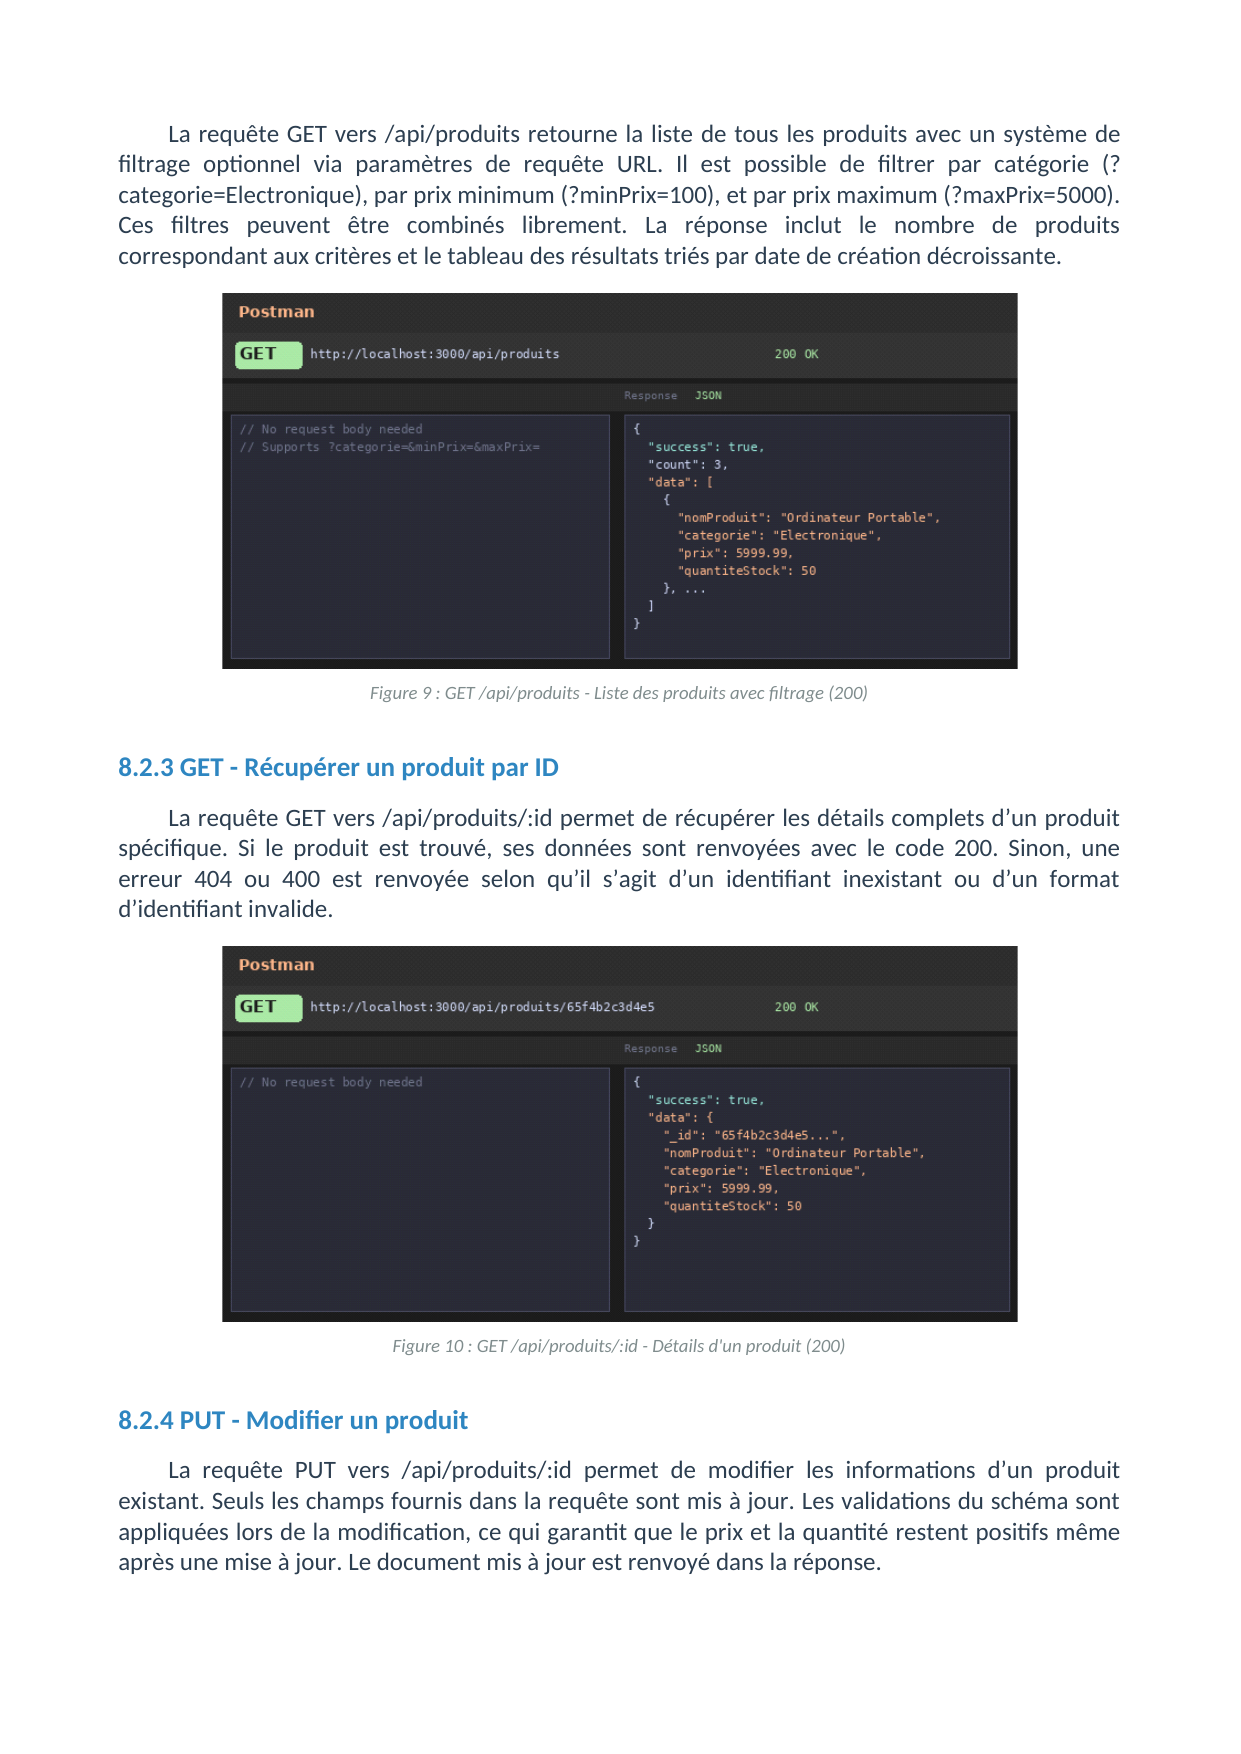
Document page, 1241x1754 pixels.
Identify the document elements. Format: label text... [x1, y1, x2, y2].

text Figure 10 : GET /api/produits/:id - Détails d'un produit (200) [118, 1334, 1122, 1357]
text La requête GET vers /api/produits retourne la liste de tous les produits avec un système de filtrage optionnel via paramètres de requête URL. Il est possible de filtrer par catégorie (?categorie=Electronique), par prix minimum (?minPrix=100), et par prix maximum (?maxPrix=5000). Ces filtres peuvent être combinés librement. La réponse inclut le nombre de produits correspondant aux critères et le tableau des résultats triés par date de création décroissante. [118, 118, 1122, 271]
text La requête GET vers /api/produits/:id permet de récupérer les détails complets d’un produit spécifique. Si le produit est trouvé, ses données sont renvoyées avec le code 200. Sinon, une erreur 404 ou 400 est renvoyée selon qu’il s’agit d’un identifiant inexistant ou d’un format d’identifiant invalide. [118, 802, 1122, 924]
text La requête PUT vers /api/produits/:id permet de modifier les informations d’un produit existant. Seuls les champs fournis dans la requête sont mis à jour. Les validations du schéma sont appliquées lors de la modification, ce qui garantit que le prix et la quantité restent positifs même après une mise à jour. Le document mis à jour est renvoyé dans la réponse. [118, 1455, 1122, 1577]
text 8.2.3 GET - Récupérer un produit par ID [118, 750, 1122, 783]
text Figure 9 : GET /api/produits - Liste des produits avec filtrage (200) [118, 681, 1122, 704]
text 8.2.4 PUT - Modifier un produit [118, 1403, 1122, 1436]
